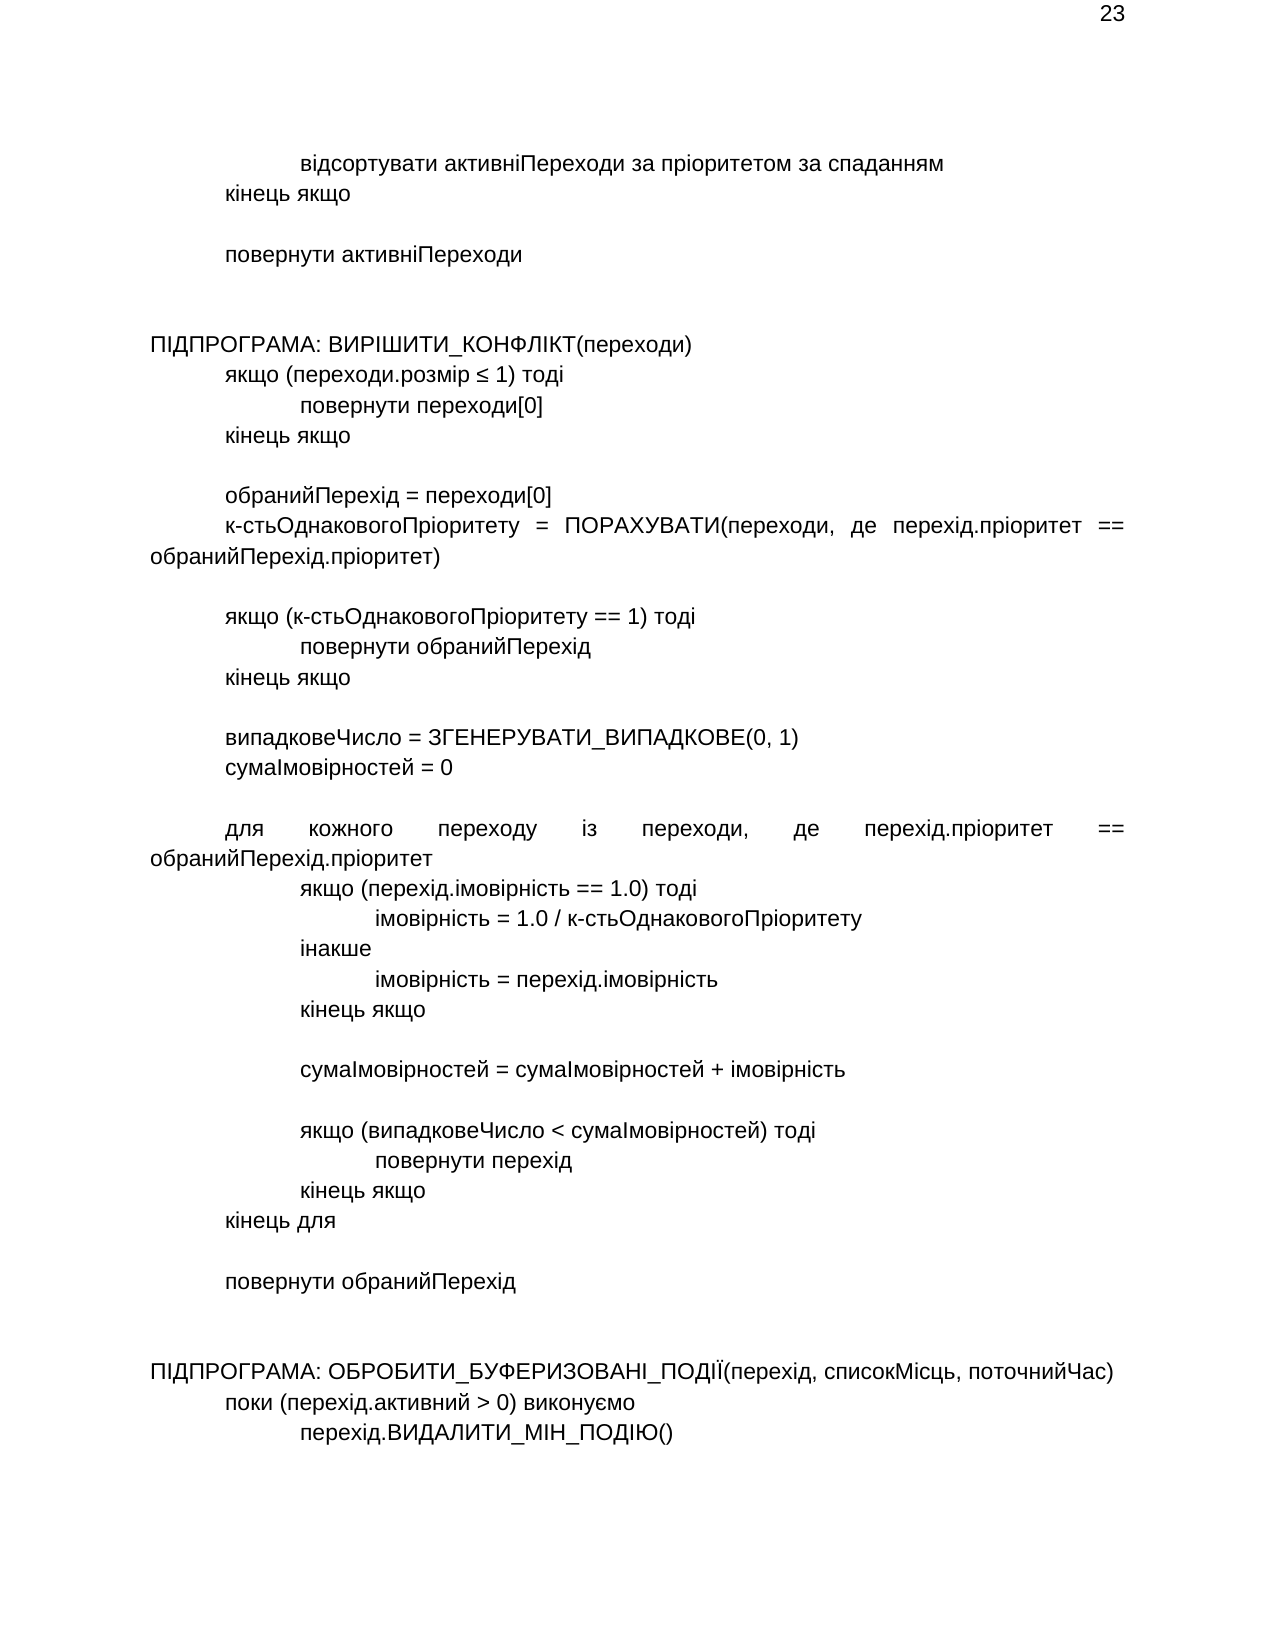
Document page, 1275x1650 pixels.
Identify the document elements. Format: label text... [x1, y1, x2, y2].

text імовірність = 1.0 / к-стьОднаковогоПріоритету [150, 905, 1125, 932]
text якщо (випадковеЧисло < сумаІмовірностей) тоді [150, 1117, 1125, 1143]
text обранийПерехід = переходи[0] [150, 482, 1125, 509]
text кінець якщо [150, 663, 1125, 690]
text поки (перехід.активний > 0) виконуємо [150, 1388, 1125, 1415]
text кінець якщо [150, 996, 1125, 1022]
text інакше [150, 935, 1125, 962]
text повернути обранийПерехід [150, 1268, 1125, 1294]
text кінець якщо [150, 1177, 1125, 1203]
text повернути обранийПерехід [150, 633, 1125, 660]
text якщо (к-стьОднаковогоПріоритету == 1) тоді [150, 603, 1125, 629]
text сумаІмовірностей = сумаІмовірностей + імовірність [150, 1056, 1125, 1083]
text імовірність = перехід.імовірність [150, 966, 1125, 992]
text кінець для [150, 1207, 1125, 1234]
text кінець якщо [150, 180, 1125, 207]
text якщо (перехід.імовірність == 1.0) тоді [150, 875, 1125, 901]
text ПІДПРОГРАМА: ОБРОБИТИ_БУФЕРИЗОВАНІ_ПОДІЇ(перехід, списокМісць, поточнийЧас) [150, 1358, 1125, 1385]
text для кожного переходу із переходи, де перехід.пріоритет == обранийПерехід.пріоритет [150, 814, 1125, 871]
text повернути переходи[0] [150, 392, 1125, 418]
text повернути активніПереходи [150, 241, 1125, 267]
text перехід.ВИДАЛИТИ_МІН_ПОДІЮ() [150, 1419, 1125, 1445]
text ПІДПРОГРАМА: ВИРІШИТИ_КОНФЛІКТ(переходи) [150, 331, 1125, 358]
text якщо (переходи.розмір ≤ 1) тоді [150, 361, 1125, 388]
text повернути перехід [150, 1147, 1125, 1173]
text кінець якщо [150, 422, 1125, 448]
text сумаІмовірностей = 0 [150, 754, 1125, 781]
text відсортувати активніПереходи за пріоритетом за спаданням [150, 150, 1125, 176]
text випадковеЧисло = ЗГЕНЕРУВАТИ_ВИПАДКОВЕ(0, 1) [150, 724, 1125, 750]
text к-стьОднаковогоПріоритету = ПОРАХУВАТИ(переходи, де перехід.пріоритет == обранийПерехід.пріоритет) [150, 512, 1125, 569]
